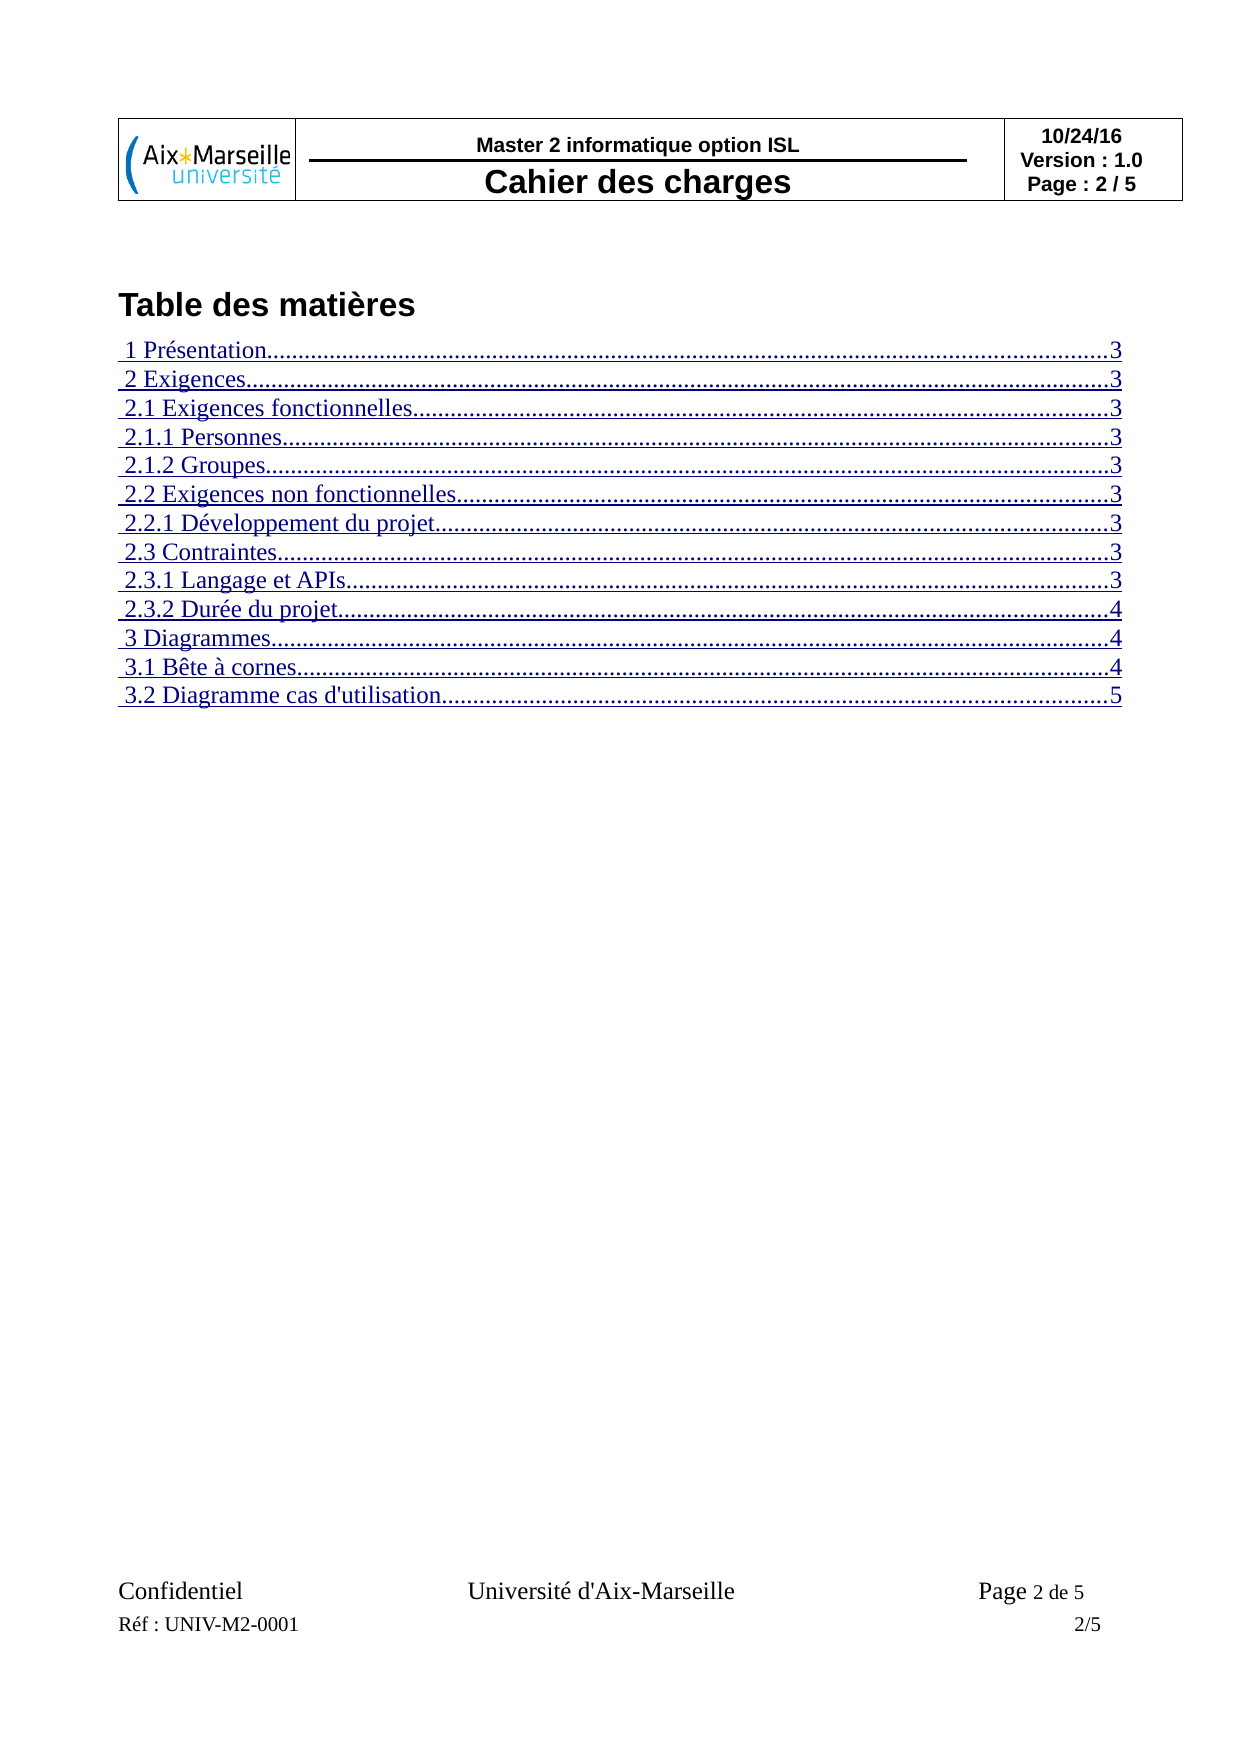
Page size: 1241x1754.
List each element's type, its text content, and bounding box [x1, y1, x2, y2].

text 2 Exigences 3 [118, 364, 1122, 389]
text 2.2 Exigences non fonctionnelles 3 [118, 479, 1122, 504]
text 2.3.2 Durée du projet 4 [118, 594, 1122, 619]
picture [125, 136, 290, 194]
text 2.3.1 Langage et APIs 3 [118, 566, 1122, 591]
text 2.1.1 Personnes 3 [118, 422, 1122, 447]
text 3.1 Bête à cornes 4 [118, 652, 1122, 677]
text 2.1.2 Groupes 3 [118, 451, 1122, 476]
text 3 Diagrammes 4 [118, 623, 1122, 648]
text 2.2.1 Développement du projet 3 [118, 508, 1122, 533]
subtitle Table des matières [118, 284, 1122, 323]
text 2.1 Exigences fonctionnelles 3 [118, 393, 1122, 418]
text 2.3 Contraintes 3 [118, 537, 1122, 562]
text 1 Présentation 3 [118, 336, 1122, 361]
text 3.2 Diagramme cas d'utilisation 5 [118, 681, 1122, 706]
